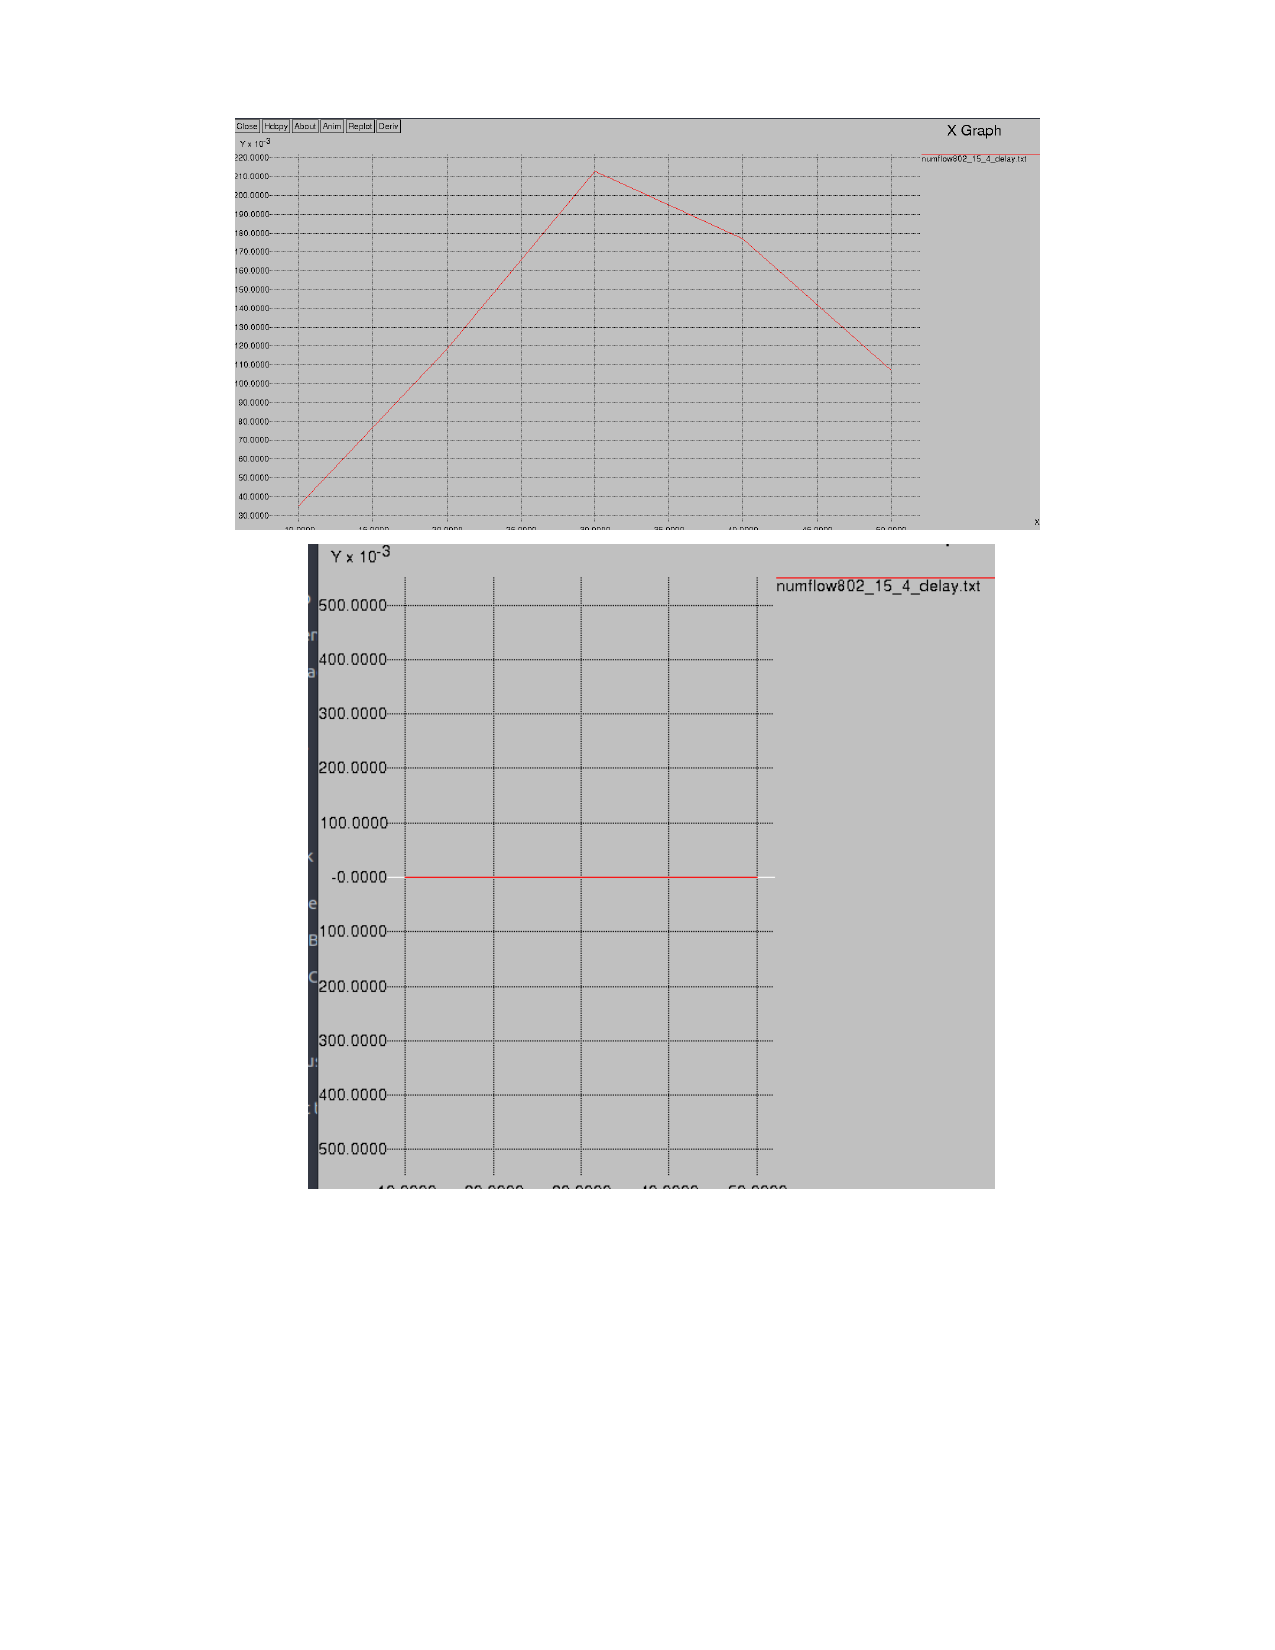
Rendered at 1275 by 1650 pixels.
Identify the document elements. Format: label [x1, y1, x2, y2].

picture [235, 118, 1040, 530]
picture [308, 544, 995, 1189]
